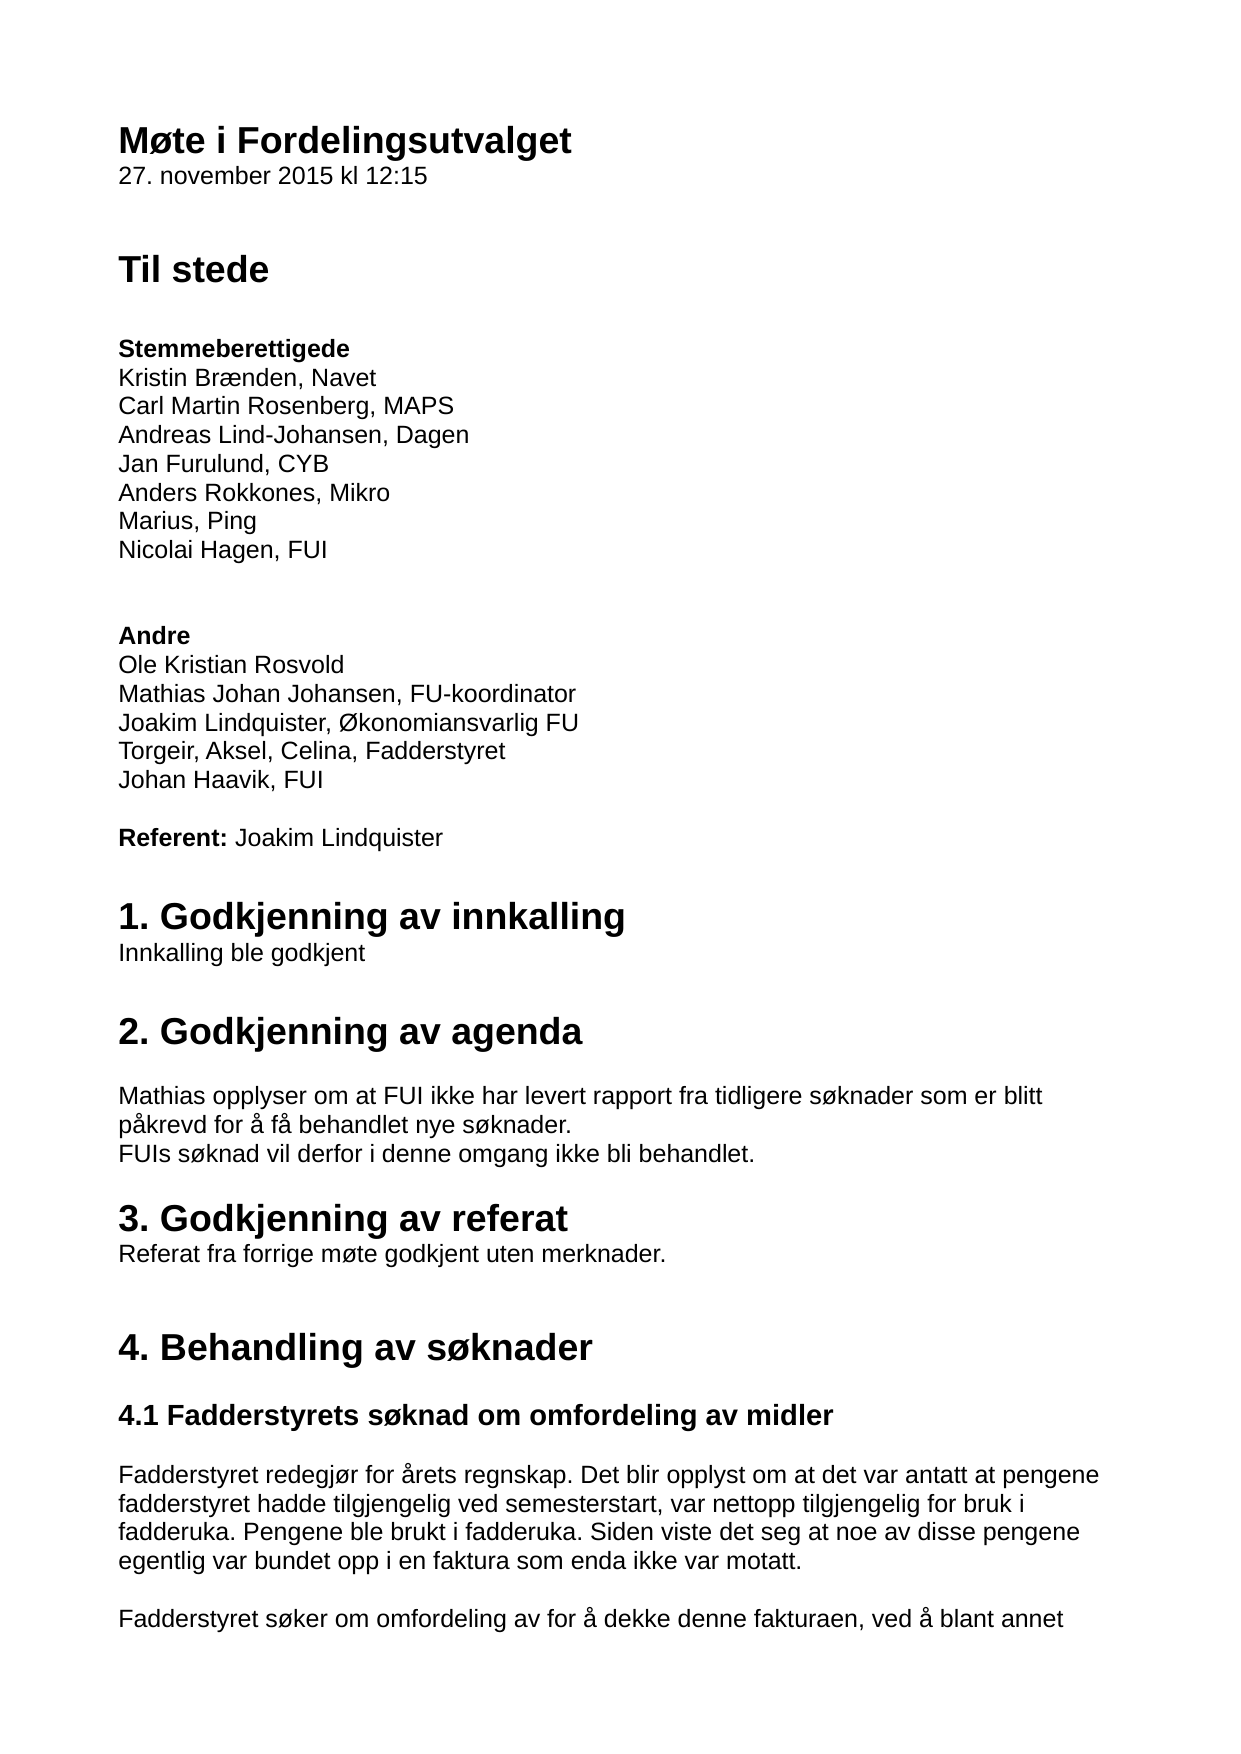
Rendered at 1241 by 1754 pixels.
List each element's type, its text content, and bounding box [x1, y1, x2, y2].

text Nicolai Hagen, FUI [118, 535, 1122, 564]
text Ole Kristian Rosvold [118, 650, 1122, 679]
text Johan Haavik, FUI [118, 765, 1122, 794]
text 27. november 2015 kl 12:15 [118, 161, 1122, 190]
text Referat fra forrige møte godkjent uten merknader. [118, 1239, 1122, 1268]
text Joakim Lindquister, Økonomiansvarlig FU [118, 707, 1122, 736]
text 4.1 Fadderstyrets søknad om omfordeling av midler [118, 1397, 1122, 1431]
text Marius, Ping [118, 506, 1122, 535]
text Torgeir, Aksel, Celina, Fadderstyret [118, 736, 1122, 765]
text Andreas Lind-Johansen, Dagen [118, 420, 1122, 449]
text Mathias Johan Johansen, FU-koordinator [118, 679, 1122, 707]
text Fadderstyret søker om omfordeling av for å dekke denne fakturaen, ved å blant annet [118, 1603, 1122, 1632]
text Mathias opplyser om at FUI ikke har levert rapport fra tidligere søknader som er blitt påkrevd for å få behandlet nye søknader. [118, 1081, 1122, 1139]
text FUIs søknad vil derfor i denne omgang ikke bli behandlet. [118, 1139, 1122, 1167]
text Til stede [118, 247, 1122, 291]
text Carl Martin Rosenberg, MAPS [118, 391, 1122, 420]
text 1. Godkjenning av innkalling [118, 894, 1122, 937]
text 4. Behandling av søknader [118, 1326, 1122, 1369]
text Møte i Fordelingsutvalget [118, 118, 1122, 161]
text Andre [118, 621, 1122, 650]
text Fadderstyret redegjør for årets regnskap. Det blir opplyst om at det var antatt at pengene fadderstyret hadde tilgjengelig ved semesterstart, var nettopp tilgjengelig for bruk i fadderuka. Pengene ble brukt i fadderuka. Siden viste det seg at noe av disse pengene egentlig var bundet opp i en faktura som enda ikke var motatt. [118, 1460, 1122, 1575]
text Stemmeberettigede [118, 334, 1122, 362]
text Jan Furulund, CYB [118, 449, 1122, 477]
text Kristin Brænden, Navet [118, 362, 1122, 391]
text Referent: Joakim Lindquister [118, 822, 1122, 851]
text 3. Godkjenning av referat [118, 1196, 1122, 1239]
text Innkalling ble godkjent [118, 937, 1122, 966]
text Anders Rokkones, Mikro [118, 477, 1122, 506]
text 2. Godkjenning av agenda [118, 1009, 1122, 1052]
